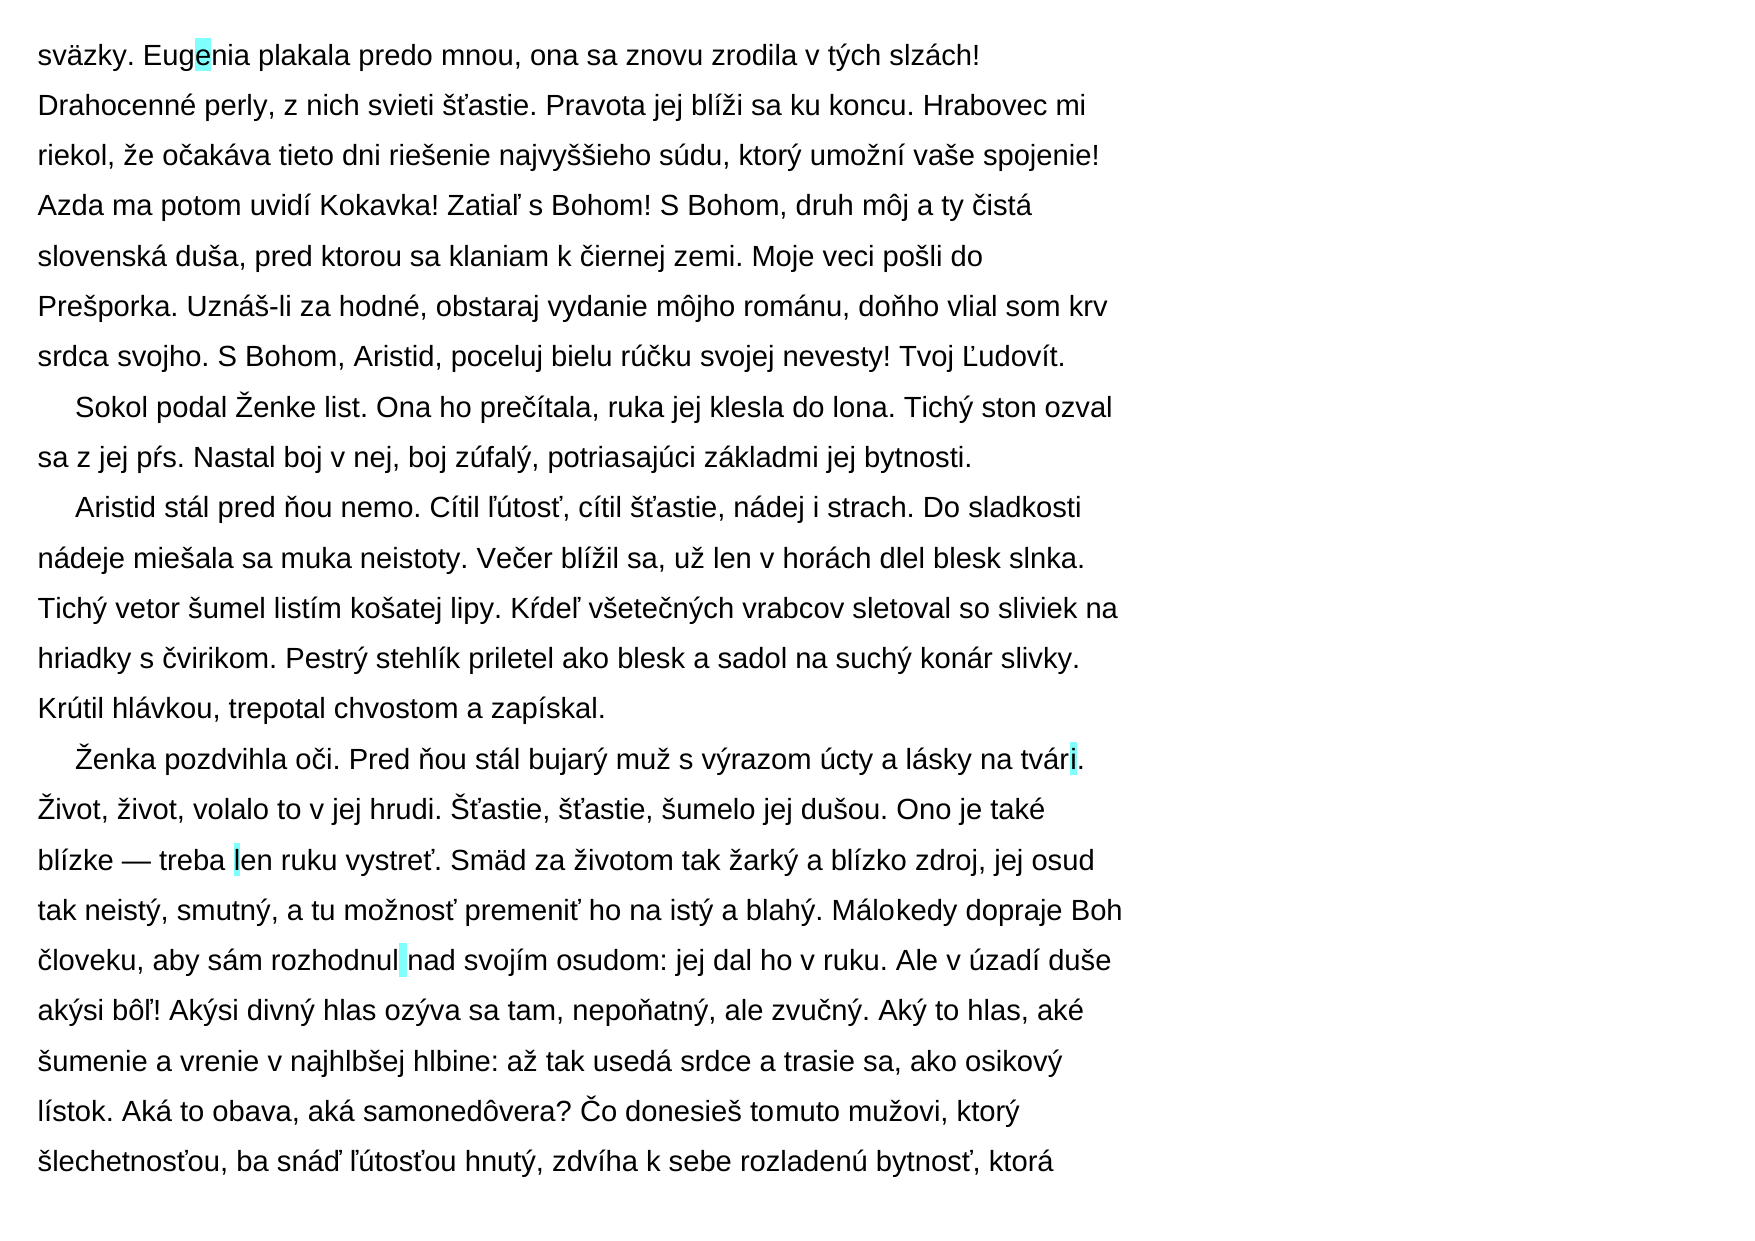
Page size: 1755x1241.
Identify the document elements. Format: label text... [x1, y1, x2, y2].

text sväzky. Eugenia plakala predo mnou, ona sa znovu zrodila v tých slzách! Drahocenné perly, z nich svieti šťastie. Pravota jej blíži sa ku koncu. Hrabovec mi riekol, že očakáva tieto dni riešenie najvyššieho súdu, ktorý umožní vaše spojenie! Azda ma potom uvidí Kokavka! Zatiaľ s Bohom! S Bohom, druh môj a ty čistá slovenská duša, pred ktorou sa klaniam k čiernej zemi. Moje veci pošli do Prešporka. Uznáš-li za hodné, obstaraj vydanie môjho románu, doňho vlial som krv srdca svojho. S Bohom, Aristid, poceluj bielu rúčku svojej nevesty! Tvoj Ľudovít. [37, 37, 1130, 373]
text Ženka pozdvihla oči. Pred ňou stál bujarý muž s výrazom úcty a lásky na tvári. Život, život, volalo to v jej hrudi. Šťastie, šťastie, šumelo jej dušou. Ono je také blízke — treba len ruku vystreť. Smäd za životom tak žarký a blízko zdroj, jej osud tak neistý, smutný, a tu možnosť premeniť ho na istý a blahý. Málo­kedy dopraje Boh človeku, aby sám rozhodnul nad svojím osudom: jej dal ho v ruku. Ale v úzadí duše akýsi bôľ! Akýsi divný hlas ozýva sa tam, nepoňatný, ale zvučný. Aký to hlas, aké šumenie a vrenie v najhlbšej hlbine: až tak usedá srdce a trasie sa, ako osikový lístok. Aká to obava, aká samonedôvera? Čo donesieš to­muto mužovi, ktorý šlechetnosťou, ba snáď ľútosťou hnutý, zdvíha k sebe rozladenú bytnosť, ktorá [37, 742, 1130, 1178]
text Sokol podal Ženke list. Ona ho prečítala, ruka jej klesla do lona. Tichý ston ozval sa z jej pŕs. Nastal boj v nej, boj zúfalý, potria­sajúci základmi jej bytnosti. [37, 390, 1130, 473]
text Aristid stál pred ňou nemo. Cítil ľútosť, cítil šťastie, nádej i strach. Do sladkosti nádeje mie­šala sa muka neistoty. Večer blížil sa, už len v horách dlel blesk slnka. Tichý vetor šumel listím košatej lipy. Kŕdeľ všetečných vrabcov sletoval so sliviek na hriadky s čvirikom. Pestrý stehlík priletel ako blesk a sadol na suchý konár slivky. Krútil hlávkou, trepotal chvostom a zapískal. [37, 490, 1130, 725]
